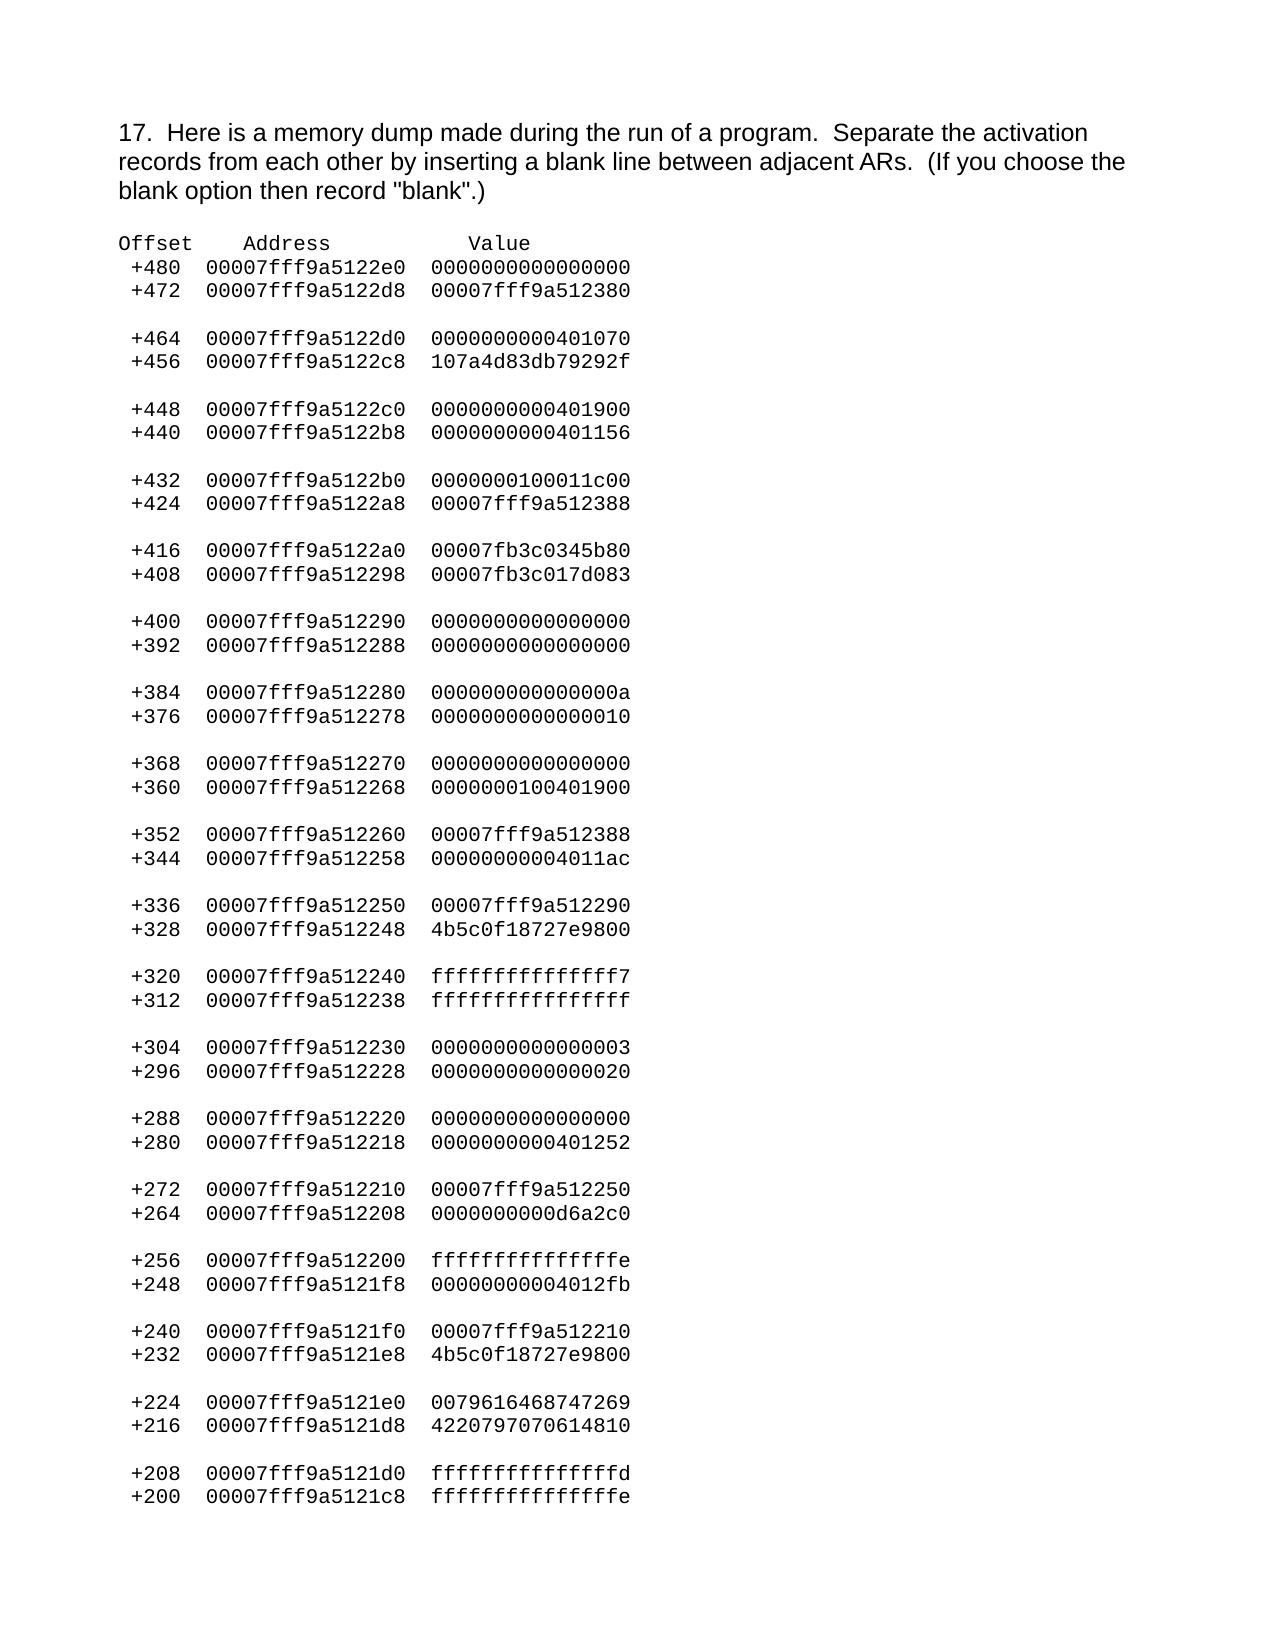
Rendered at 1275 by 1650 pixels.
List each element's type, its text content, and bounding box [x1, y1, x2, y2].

text +440 00007fff9a5122b8 0000000000401156 [118, 422, 1157, 446]
text Offset Address Value [118, 233, 1157, 257]
text 17. Here is a memory dump made during the run of a program. Separate the activation records from each other by inserting a blank line between adjacent ARs. (If you choose the blank option then record "blank".) [118, 118, 1157, 204]
text +392 00007fff9a512288 0000000000000000 [118, 635, 1157, 659]
text +296 00007fff9a512228 0000000000000020 [118, 1061, 1157, 1084]
text +208 00007fff9a5121d0 fffffffffffffffd [118, 1463, 1157, 1486]
text +312 00007fff9a512238 ffffffffffffffff [118, 990, 1157, 1013]
text +256 00007fff9a512200 fffffffffffffffe [118, 1250, 1157, 1273]
text +368 00007fff9a512270 0000000000000000 [118, 753, 1157, 777]
text +400 00007fff9a512290 0000000000000000 [118, 611, 1157, 635]
text +456 00007fff9a5122c8 107a4d83db79292f [118, 351, 1157, 375]
text +280 00007fff9a512218 0000000000401252 [118, 1132, 1157, 1155]
text +344 00007fff9a512258 00000000004011ac [118, 848, 1157, 872]
text +432 00007fff9a5122b0 0000000100011c00 [118, 469, 1157, 493]
text +472 00007fff9a5122d8 00007fff9a512380 [118, 280, 1157, 304]
text +360 00007fff9a512268 0000000100401900 [118, 777, 1157, 801]
text +416 00007fff9a5122a0 00007fb3c0345b80 [118, 541, 1157, 564]
text +384 00007fff9a512280 000000000000000a [118, 682, 1157, 706]
text +376 00007fff9a512278 0000000000000010 [118, 706, 1157, 730]
text +264 00007fff9a512208 0000000000d6a2c0 [118, 1203, 1157, 1226]
text +200 00007fff9a5121c8 fffffffffffffffe [118, 1486, 1157, 1510]
text +240 00007fff9a5121f0 00007fff9a512210 [118, 1321, 1157, 1344]
text +272 00007fff9a512210 00007fff9a512250 [118, 1179, 1157, 1203]
text +464 00007fff9a5122d0 0000000000401070 [118, 328, 1157, 351]
text +424 00007fff9a5122a8 00007fff9a512388 [118, 493, 1157, 517]
text +328 00007fff9a512248 4b5c0f18727e9800 [118, 919, 1157, 942]
text +232 00007fff9a5121e8 4b5c0f18727e9800 [118, 1344, 1157, 1368]
text +248 00007fff9a5121f8 00000000004012fb [118, 1273, 1157, 1297]
text +320 00007fff9a512240 fffffffffffffff7 [118, 966, 1157, 990]
text +288 00007fff9a512220 0000000000000000 [118, 1108, 1157, 1132]
text +352 00007fff9a512260 00007fff9a512388 [118, 824, 1157, 848]
text +480 00007fff9a5122e0 0000000000000000 [118, 257, 1157, 280]
text +448 00007fff9a5122c0 0000000000401900 [118, 399, 1157, 422]
text +336 00007fff9a512250 00007fff9a512290 [118, 895, 1157, 919]
text +408 00007fff9a512298 00007fb3c017d083 [118, 564, 1157, 588]
text +304 00007fff9a512230 0000000000000003 [118, 1037, 1157, 1061]
text +224 00007fff9a5121e0 0079616468747269 [118, 1392, 1157, 1415]
text +216 00007fff9a5121d8 4220797070614810 [118, 1415, 1157, 1439]
